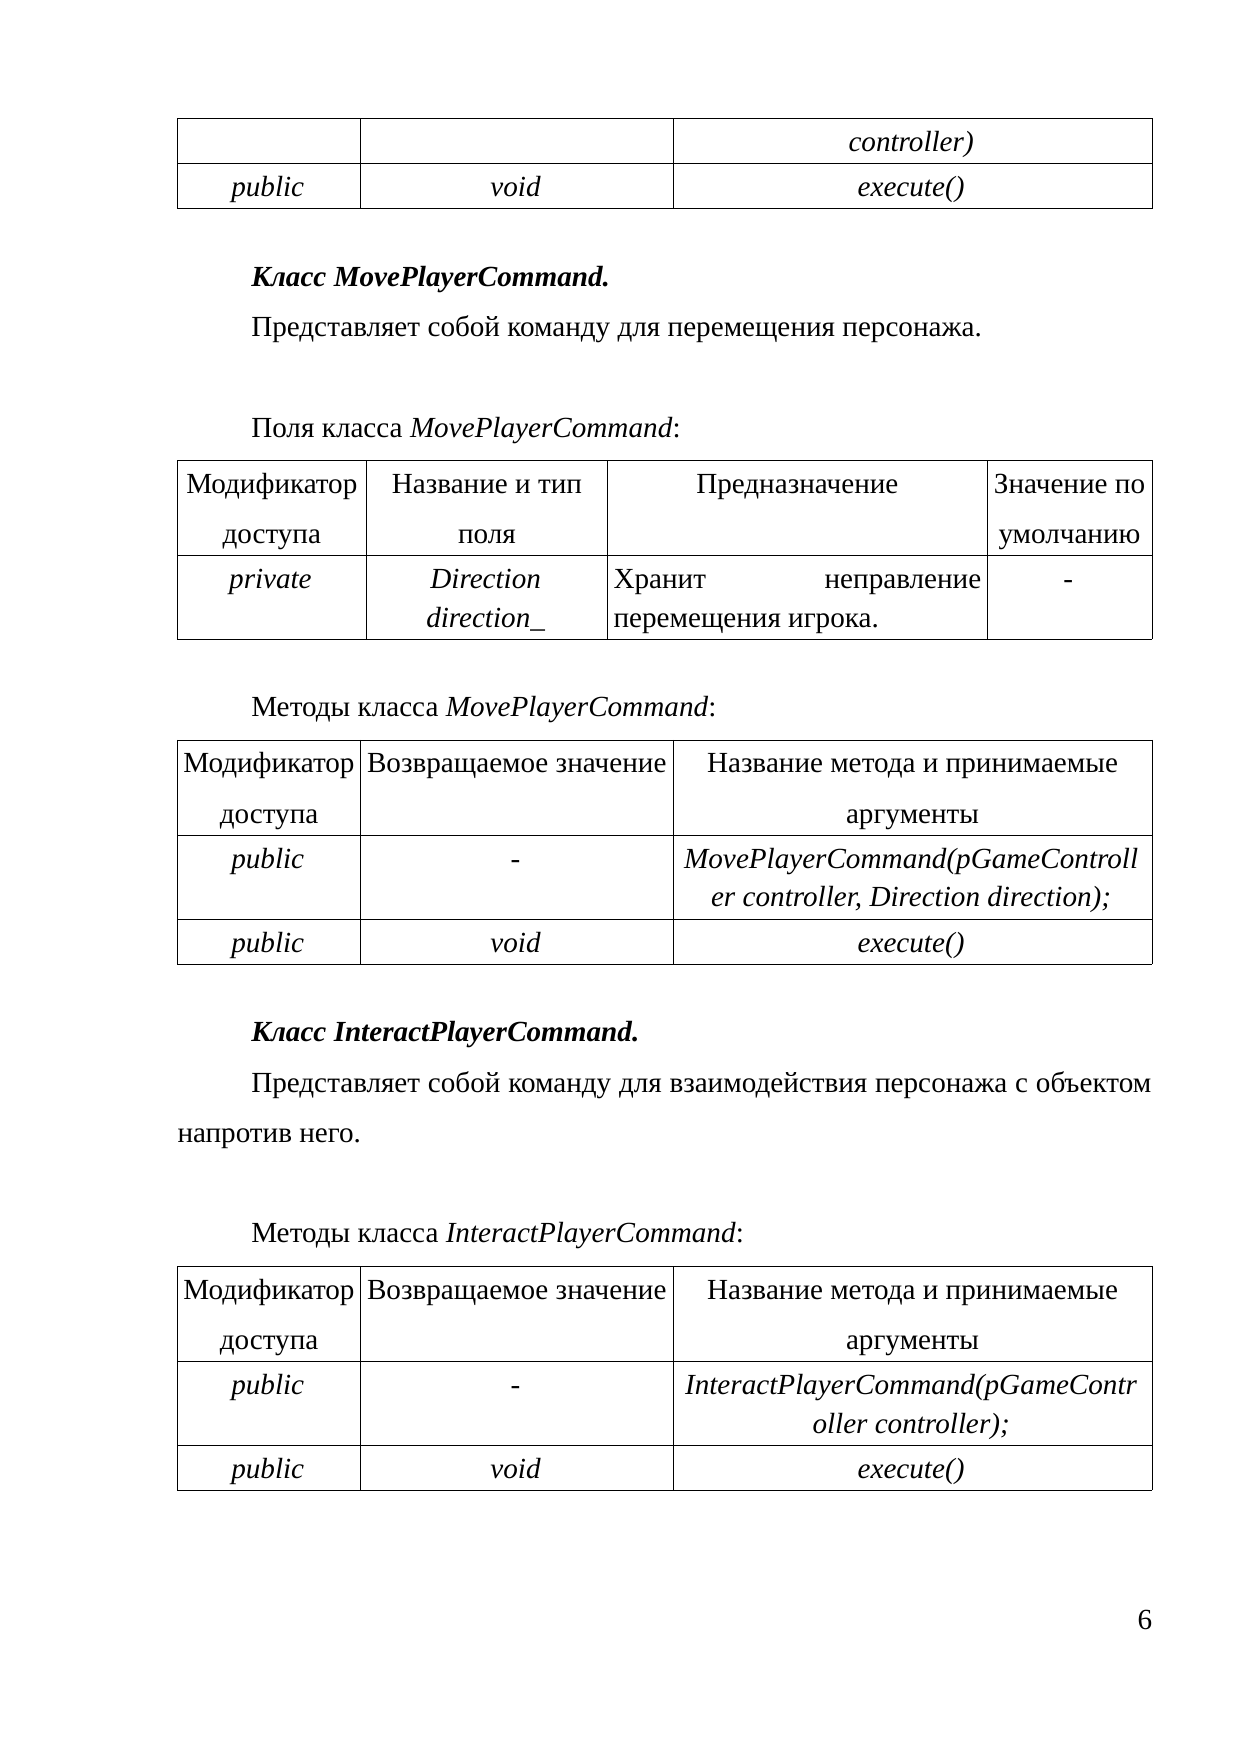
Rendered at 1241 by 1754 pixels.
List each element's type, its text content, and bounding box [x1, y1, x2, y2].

table_cell execute() [674, 1446, 1152, 1490]
table_header Модификатор доступа [178, 461, 366, 555]
table_cell void [361, 164, 673, 208]
table_cell - [361, 119, 673, 163]
table_cell InteractPlayerCommand(pGameController controller); [674, 1362, 1152, 1445]
table_header Модификатор доступа [178, 1267, 360, 1361]
text Методы класса InteractPlayerCommand: [177, 1216, 1152, 1249]
subtitle Класс InteractPlayerCommand. [177, 1014, 1152, 1048]
table_header Название метода и принимаемые аргументы [674, 741, 1152, 835]
table_header Модификатор доступа [178, 741, 360, 835]
table_cell - [361, 836, 673, 919]
table_cell public [178, 1362, 360, 1445]
table_header Возвращаемое значение [361, 1267, 673, 1361]
subtitle Класс MovePlayerCommand. [177, 259, 1152, 292]
text Методы класса MovePlayerCommand: [177, 689, 1152, 723]
table_cell [178, 119, 360, 163]
table_cell public [178, 920, 360, 964]
table_cell execute() [674, 164, 1152, 208]
table_cell - [988, 556, 1152, 639]
table_header Возвращаемое значение [361, 741, 673, 835]
table_cell public [178, 164, 360, 208]
table_cell - [361, 1362, 673, 1445]
table_cell Хранит неправление перемещения игрока. [608, 556, 987, 639]
table_cell private [178, 556, 366, 639]
table_header Название метода и принимаемые аргументы [674, 1267, 1152, 1361]
table_cell void [361, 920, 673, 964]
table_header Название и тип поля [367, 461, 607, 555]
table_cell public [178, 1446, 360, 1490]
text Представляет собой команду для взаимодействия персонажа с объектом напротив него. [177, 1065, 1152, 1148]
text Представляет собой команду для перемещения персонажа. [177, 309, 1152, 343]
text Поля класса MovePlayerCommand: [177, 410, 1152, 443]
table_cell MovePlayerCommand(pGameController controller, Direction direction); [674, 836, 1152, 919]
table_cell public [178, 836, 360, 919]
table_cell Direction direction_ [367, 556, 607, 639]
table_cell controller) [674, 119, 1152, 163]
table_cell execute() [674, 920, 1152, 964]
table_header Предназначение [608, 461, 987, 555]
table_header Значение по умолчанию [988, 461, 1152, 555]
table_cell void [361, 1446, 673, 1490]
